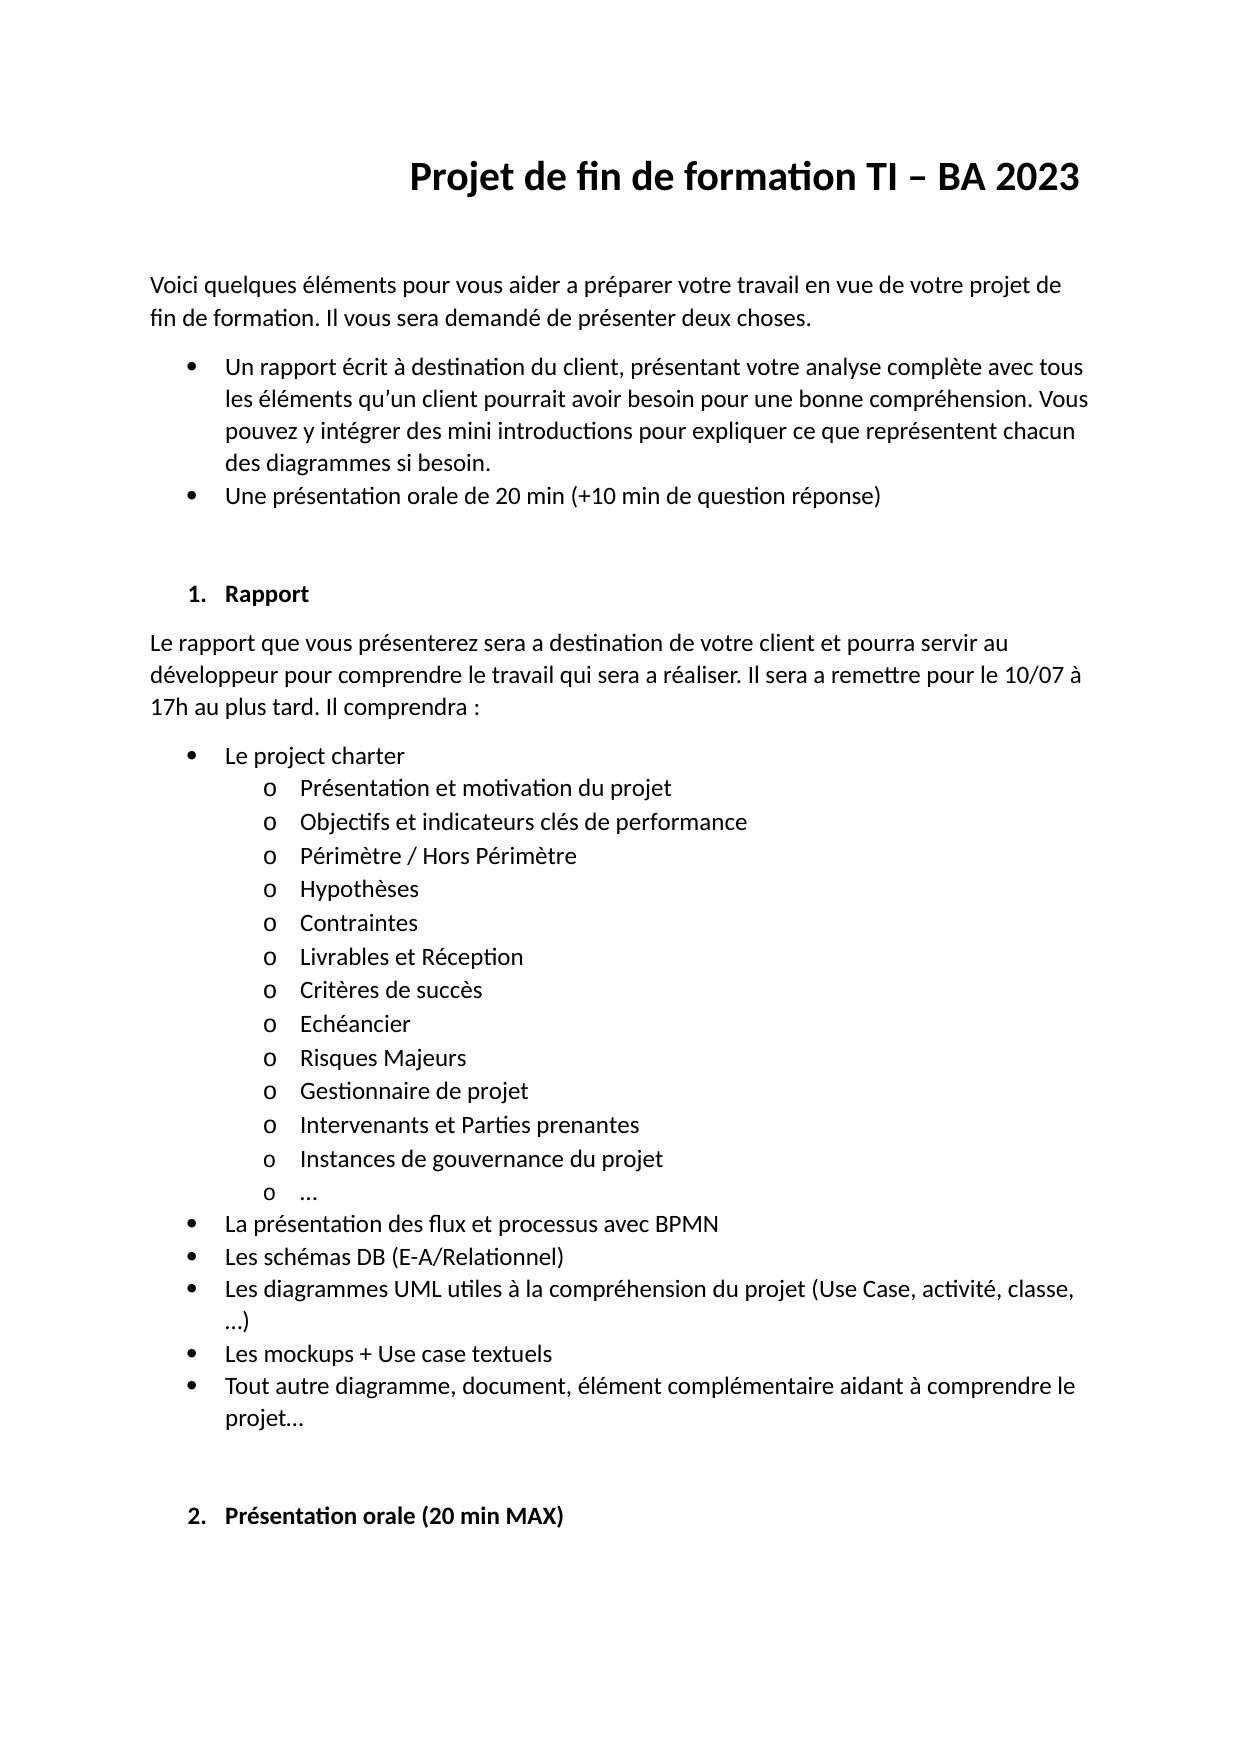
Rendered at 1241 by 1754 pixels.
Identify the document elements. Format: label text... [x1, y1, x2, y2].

list Présentation et motivation du projet [262, 773, 1090, 804]
list Une présentation orale de 20 min (+10 min de question réponse) [187, 480, 1090, 510]
list Risques Majeurs [262, 1042, 1090, 1073]
text Projet de fin de formation TI – BA 2023 [150, 150, 1090, 201]
text Voici quelques éléments pour vous aider a préparer votre travail en vue de votre projet de fin de formation. Il vous sera demandé de présenter deux choses. [150, 269, 1090, 332]
list Critères de succès [262, 974, 1090, 1006]
list Hypothèses [262, 873, 1090, 905]
list Tout autre diagramme, document, élément complémentaire aidant à comprendre le projet… [187, 1370, 1090, 1433]
list Intervenants et Parties prenantes [262, 1109, 1090, 1141]
list Instances de gouvernance du projet [262, 1143, 1090, 1174]
list Objectifs et indicateurs clés de performance [262, 806, 1090, 838]
list Le project charter [187, 740, 1090, 771]
list Les schémas DB (E-A/Relationnel) [187, 1241, 1090, 1271]
list Les diagrammes UML utiles à la compréhension du projet (Use Case, activité, classe,…) [187, 1273, 1090, 1336]
list Echéancier [262, 1008, 1090, 1040]
list Présentation orale (20 min MAX) [187, 1500, 1090, 1531]
list Les mockups + Use case textuels [187, 1338, 1090, 1368]
list La présentation des flux et processus avec BPMN [187, 1208, 1090, 1239]
list Rapport [187, 578, 1090, 608]
list Livrables et Réception [262, 941, 1090, 973]
list Gestionnaire de projet [262, 1075, 1090, 1107]
text Le rapport que vous présenterez sera a destination de votre client et pourra servir au développeur pour comprendre le travail qui sera a réaliser. Il sera a remettre pour le 10/07 à 17h au plus tard. Il comprendra : [150, 627, 1090, 722]
list Contraintes [262, 907, 1090, 939]
list Un rapport écrit à destination du client, présentant votre analyse complète avec tous les éléments qu’un client pourrait avoir besoin pour une bonne compréhension. Vous pouvez y intégrer des mini introductions pour expliquer ce que représentent chacun des diagrammes si besoin. [187, 351, 1090, 478]
list Périmètre / Hors Périmètre [262, 840, 1090, 872]
list … [262, 1176, 1090, 1207]
